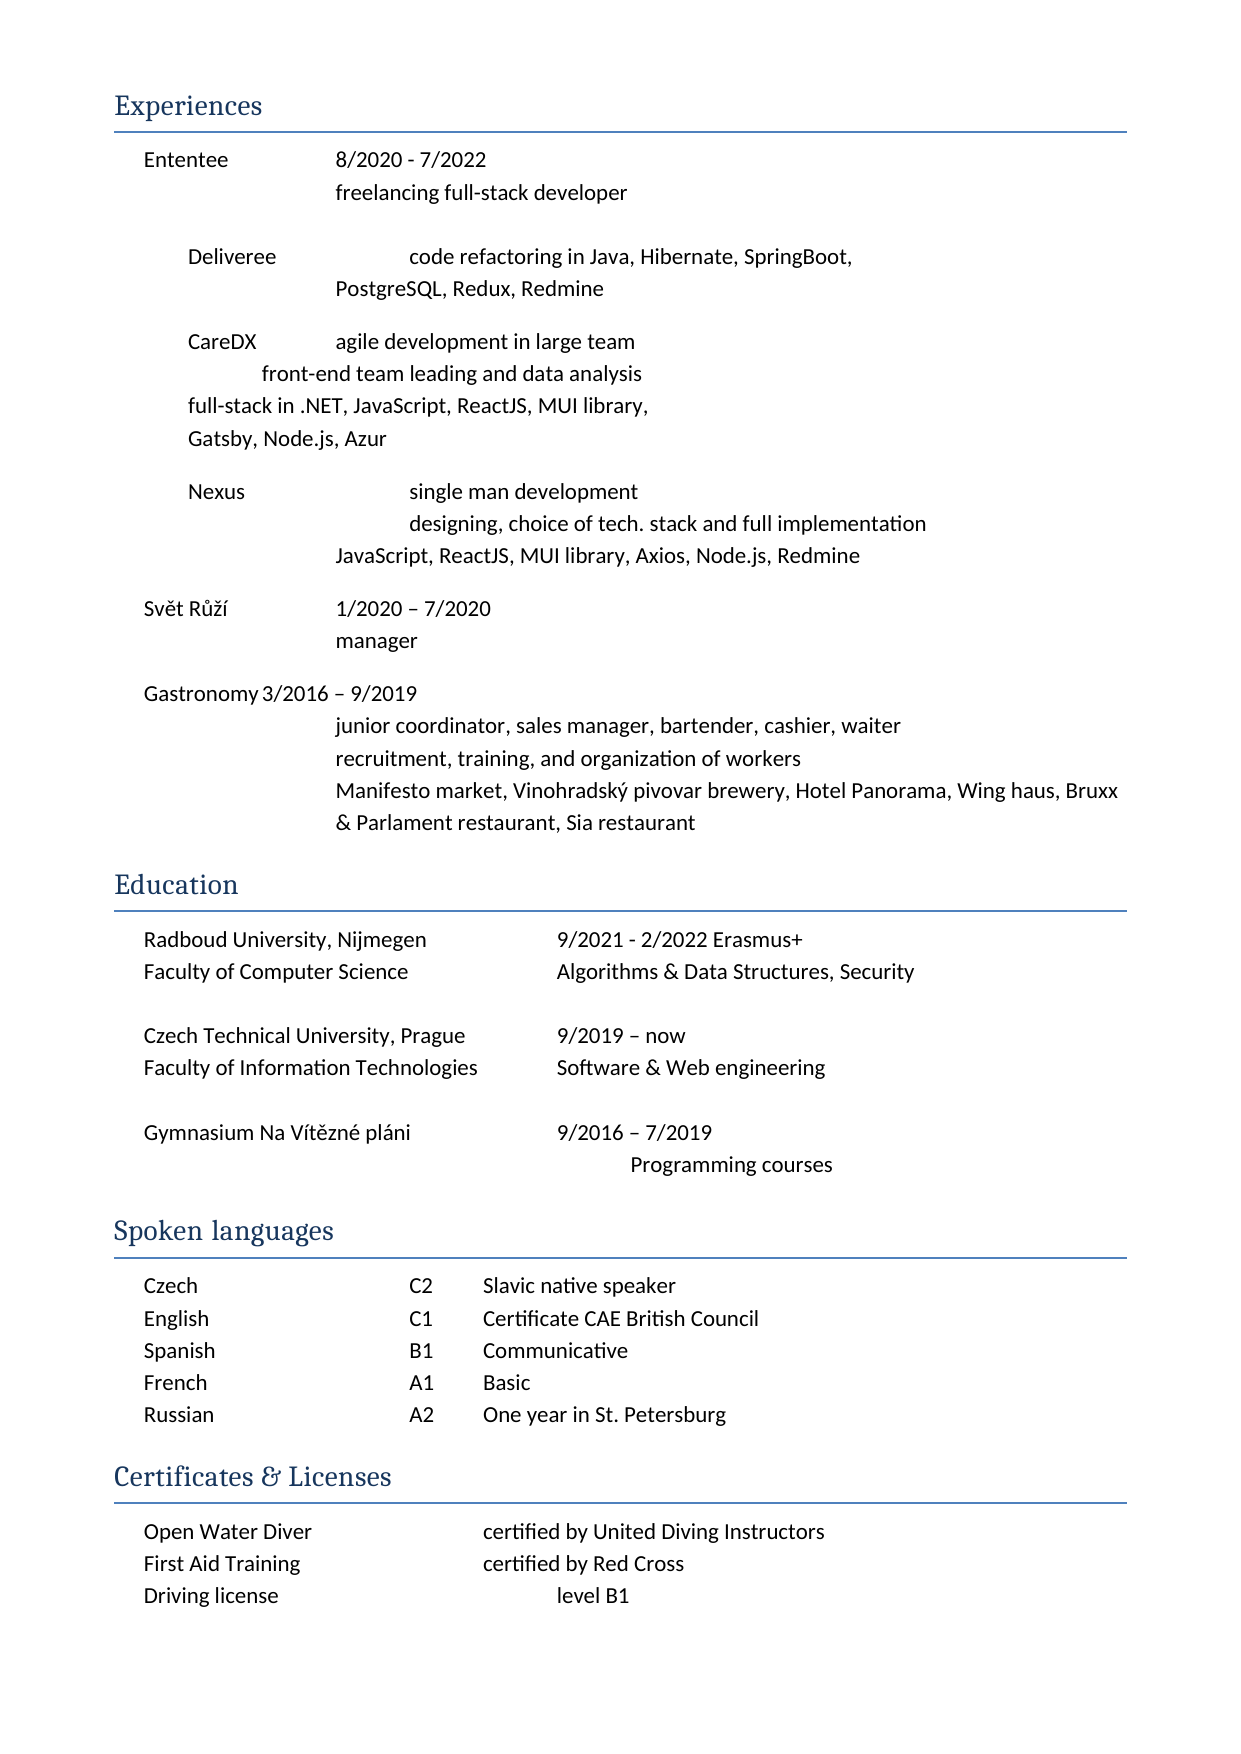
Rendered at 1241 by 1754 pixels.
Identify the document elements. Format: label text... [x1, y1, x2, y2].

text Programming courses [114, 1150, 1127, 1178]
text Russian A2 One year in St. Petersburg [144, 1400, 1127, 1428]
text manager [262, 626, 1127, 654]
text recruitment, training, and organization of workers [262, 744, 1127, 772]
text English C1 Certificate CAE British Council [144, 1304, 1127, 1332]
text Gastronomy 3/2016 – 9/2019 [114, 679, 1127, 707]
title Certificates & Licenses [114, 1461, 1127, 1502]
text freelancing full-stack developer [262, 178, 1127, 206]
title Spoken languages [114, 1210, 1127, 1257]
text Ententee 8/2020 - 7/2022 [114, 145, 1127, 173]
text CareDX agile development in large team front-end team leading and data analysis full-stack in .NET, JavaScript, ReactJS, MUI library, Gatsby, Node.js, Azur [114, 327, 1127, 452]
text Manifesto market, Vinohradský pivovar brewery, Hotel Panorama, Wing haus, Bruxx & Parlament restaurant, Sia restaurant [335, 776, 1127, 836]
title Experiences [114, 89, 1127, 131]
text First Aid Training certified by Red Cross [144, 1549, 1127, 1577]
text French A1 Basic [144, 1368, 1127, 1396]
text Svět Růží 1/2020 – 7/2020 [114, 594, 1127, 622]
text Czech Technical University, Prague 9/2019 – now [114, 1021, 1127, 1049]
text Driving license level B1 [144, 1581, 1127, 1609]
text Radboud University, Nijmegen 9/2021 - 2/2022 Erasmus+ [114, 925, 1127, 953]
text Czech C2 Slavic native speaker [144, 1272, 1127, 1299]
text Gymnasium Na Vítězné pláni 9/2016 – 7/2019 [114, 1118, 1127, 1146]
text Deliveree code refactoring in Java, Hibernate, SpringBoot, PostgreSQL, Redux, Redmine [114, 242, 1127, 302]
text Open Water Diver certified by United Diving Instructors [144, 1517, 1127, 1545]
title Education [114, 868, 1127, 910]
text Faculty of Information Technologies Software & Web engineering [114, 1053, 1127, 1082]
text Nexus single man development designing, choice of tech. stack and full implementation JavaScript, ReactJS, MUI library, Axios, Node.js, Redmine [114, 477, 1127, 569]
text Faculty of Computer Science Algorithms & Data Structures, Security [114, 957, 1127, 985]
text Spanish B1 Communicative [144, 1336, 1127, 1364]
text junior coordinator, sales manager, bartender, cashier, waiter [262, 712, 1127, 739]
